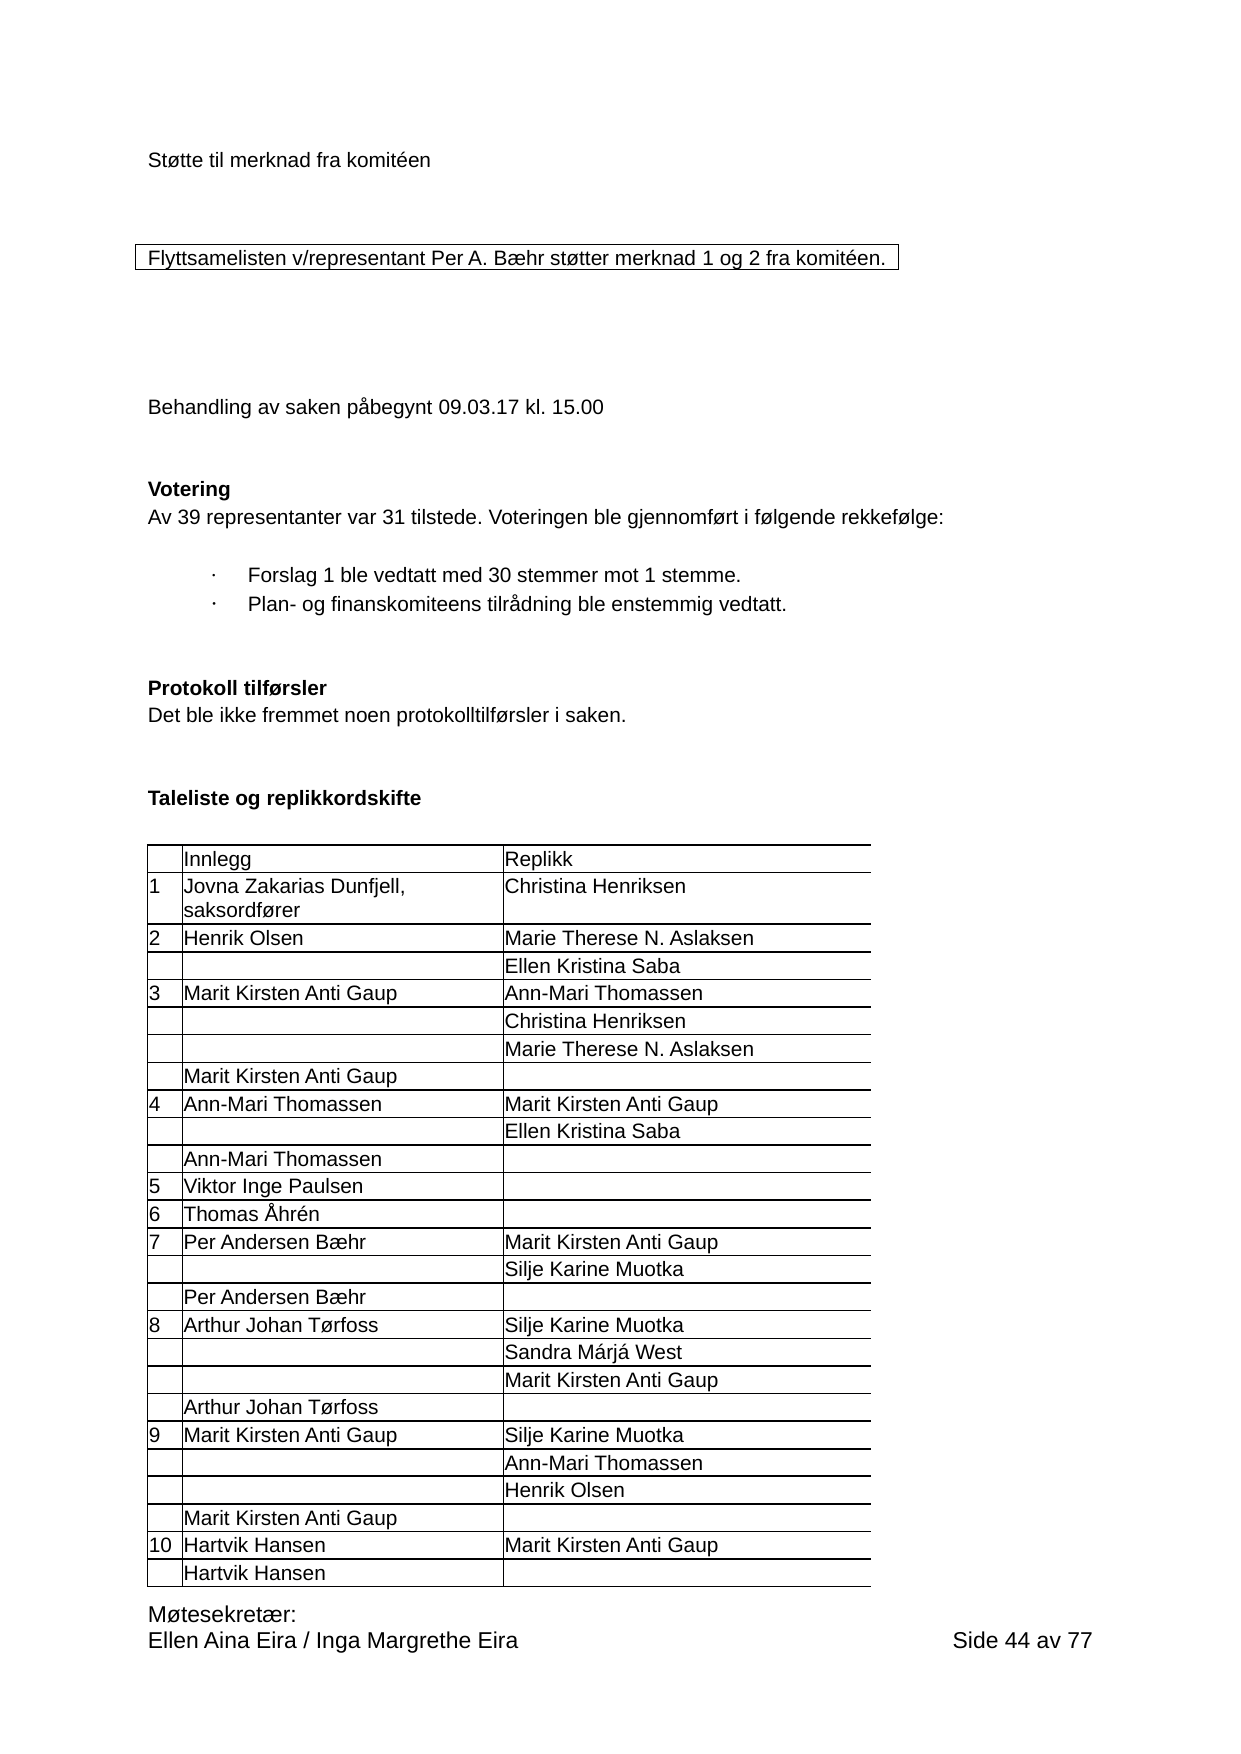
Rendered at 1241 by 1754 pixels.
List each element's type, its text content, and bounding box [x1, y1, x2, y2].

table_cell [148, 1339, 182, 1365]
table_cell Arthur Johan Tørfoss [183, 1394, 503, 1420]
table_cell [148, 1035, 182, 1061]
table_cell Marit Kirsten Anti Gaup [504, 1091, 871, 1117]
table_cell 8 [148, 1311, 182, 1337]
table_cell [183, 1118, 503, 1144]
table_cell [504, 1173, 871, 1199]
table_cell Ann-Mari Thomassen [504, 980, 871, 1006]
table_cell Ann-Mari Thomassen [504, 1450, 871, 1475]
table_cell Ellen Kristina Saba [504, 1118, 871, 1144]
table_cell [504, 1505, 871, 1531]
table_cell Marit Kirsten Anti Gaup [504, 1532, 871, 1558]
table_cell [148, 1505, 182, 1531]
table_cell Silje Karine Muotka [504, 1256, 871, 1282]
table_cell [148, 1008, 182, 1034]
table_cell Ann-Mari Thomassen [183, 1146, 503, 1172]
table_header Behandling av saken påbegynt 09.03.17 kl. 15.00 Votering Av 39 representanter var 31 tilstede. Voteringen ble gjennomført i følgende rekkefølge: Forslag 1 ble vedtatt med 30 stemmer mot 1 stemme. Plan- og finanskomiteens tilrådning ble enstemmig vedtatt. Protokoll tilførsler Det ble ikke fremmet noen protokolltilførsler i saken. Taleliste og replikkordskifte [136, 395, 958, 1587]
table_cell Ellen Kristina Saba [504, 953, 871, 978]
table_cell [183, 1339, 503, 1365]
table_cell Silje Karine Muotka [504, 1311, 871, 1337]
table_cell [504, 1063, 871, 1089]
table_cell Ann-Mari Thomassen [183, 1091, 503, 1117]
table_cell [504, 1284, 871, 1310]
table_cell [504, 1394, 871, 1420]
table_cell [148, 1256, 182, 1282]
table_cell Marit Kirsten Anti Gaup [504, 1229, 871, 1254]
table_cell [148, 1450, 182, 1475]
table_cell [148, 1367, 182, 1393]
table_cell [183, 953, 503, 978]
table_cell Thomas Åhrén [183, 1201, 503, 1227]
table_cell [148, 1146, 182, 1172]
table_header [148, 846, 182, 872]
table_cell Marit Kirsten Anti Gaup [504, 1367, 871, 1393]
table_cell [148, 1063, 182, 1089]
table_cell 2 [148, 925, 182, 951]
table_cell Hartvik Hansen [183, 1532, 503, 1558]
table_cell [148, 1394, 182, 1420]
table_cell [504, 1560, 871, 1586]
table_cell Marit Kirsten Anti Gaup [183, 1505, 503, 1531]
table_cell 3 [148, 980, 182, 1006]
table_cell Per Andersen Bæhr [183, 1284, 503, 1310]
table_cell 5 [148, 1173, 182, 1199]
table_cell Arthur Johan Tørfoss [183, 1311, 503, 1337]
table_cell Christina Henriksen [504, 1008, 871, 1034]
table_cell [183, 1008, 503, 1034]
table_cell [148, 1477, 182, 1503]
table_cell 4 [148, 1091, 182, 1117]
table_cell Silje Karine Muotka [504, 1422, 871, 1448]
table_header Replikk [504, 846, 871, 872]
table_cell Marit Kirsten Anti Gaup [183, 1063, 503, 1089]
table_cell Jovna Zakarias Dunfjell, saksordfører [183, 873, 503, 923]
table_header Flyttsamelisten v/representant Per A. Bæhr støtter merknad 1 og 2 fra komitéen. [136, 245, 898, 269]
text Støtte til merknad fra komitéen [148, 148, 1093, 172]
table_cell [148, 1560, 182, 1586]
table_cell Viktor Inge Paulsen [183, 1173, 503, 1199]
table_header Innlegg [183, 846, 503, 872]
table_cell 1 [148, 873, 182, 923]
table_cell Sandra Márjá West [504, 1339, 871, 1365]
table_cell [504, 1201, 871, 1227]
table_cell [183, 1035, 503, 1061]
table_cell Marie Therese N. Aslaksen [504, 925, 871, 951]
table_cell Per Andersen Bæhr [183, 1229, 503, 1254]
table_cell 7 [148, 1229, 182, 1254]
table_cell Marit Kirsten Anti Gaup [183, 980, 503, 1006]
table_cell [148, 1118, 182, 1144]
table_cell [183, 1367, 503, 1393]
table_cell [183, 1256, 503, 1282]
table_cell Christina Henriksen [504, 873, 871, 923]
table_cell [504, 1146, 871, 1172]
table_cell [148, 1284, 182, 1310]
table_cell [148, 953, 182, 978]
table_cell Marie Therese N. Aslaksen [504, 1035, 871, 1061]
table_cell 9 [148, 1422, 182, 1448]
table_cell 6 [148, 1201, 182, 1227]
table_cell Marit Kirsten Anti Gaup [183, 1422, 503, 1448]
table_cell Henrik Olsen [504, 1477, 871, 1503]
table_cell Henrik Olsen [183, 925, 503, 951]
table_cell Hartvik Hansen [183, 1560, 503, 1586]
table_cell 10 [148, 1532, 182, 1558]
table_cell [183, 1450, 503, 1475]
table_cell [183, 1477, 503, 1503]
